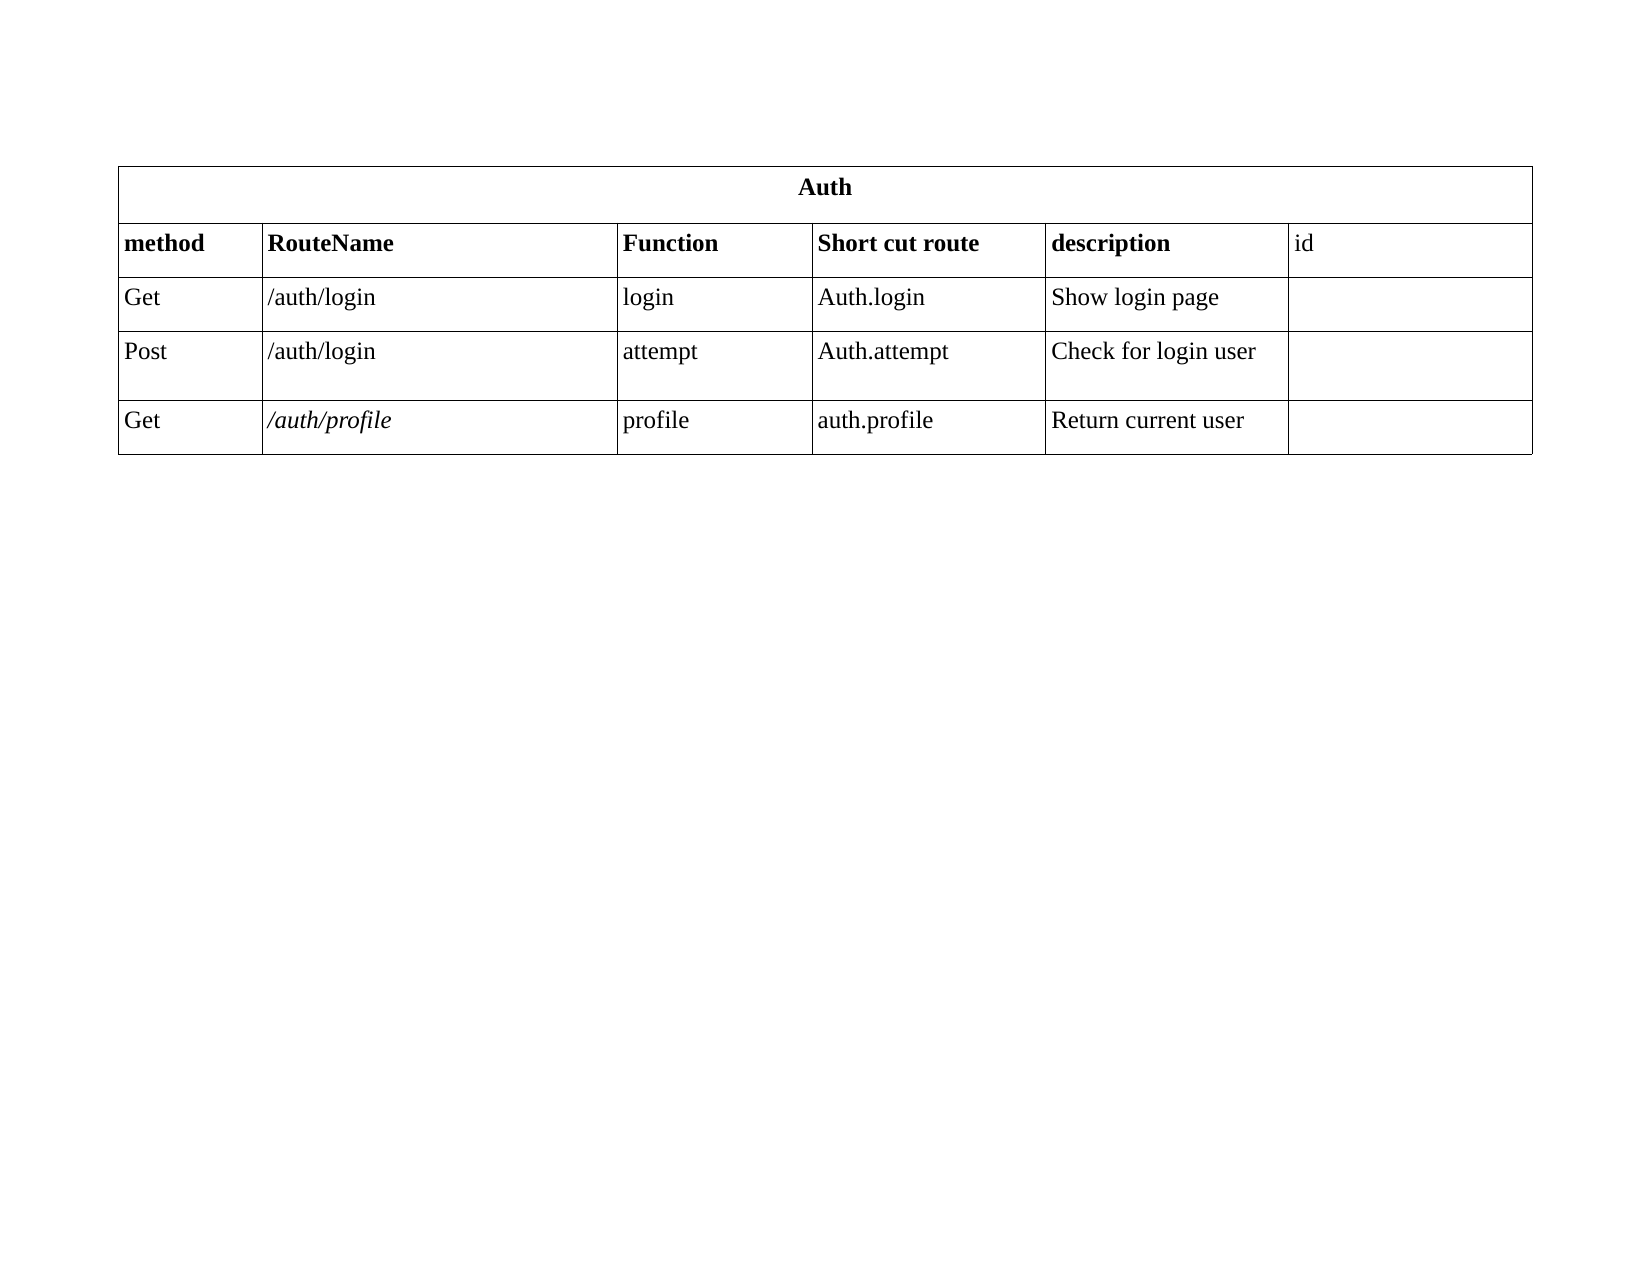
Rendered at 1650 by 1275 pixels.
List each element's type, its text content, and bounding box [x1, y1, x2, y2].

table_cell RouteName [263, 224, 617, 277]
table_cell /auth/login [263, 332, 617, 400]
table_cell Check for login user [1046, 332, 1288, 400]
table_cell [1289, 401, 1532, 454]
table_cell Auth.attempt [813, 332, 1045, 400]
table_cell Auth.login [813, 278, 1045, 331]
table_cell id [1289, 224, 1532, 277]
table_cell Function [618, 224, 812, 277]
table_cell attempt [618, 332, 812, 400]
table_cell /auth/login [263, 278, 617, 331]
table_cell profile [618, 401, 812, 454]
table_cell Return current user [1046, 401, 1288, 454]
table_header Auth [119, 167, 1532, 223]
table_cell [1289, 332, 1532, 400]
table_cell [1289, 278, 1532, 331]
table_cell Post [119, 332, 262, 400]
table_cell Get [119, 278, 262, 331]
table_cell method [119, 224, 262, 277]
table_cell /auth/profile [263, 401, 617, 454]
table_cell Get [119, 401, 262, 454]
table_cell Show login page [1046, 278, 1288, 331]
table_cell description [1046, 224, 1288, 277]
table_cell Short cut route [813, 224, 1045, 277]
table_cell login [618, 278, 812, 331]
table_cell auth.profile [813, 401, 1045, 454]
